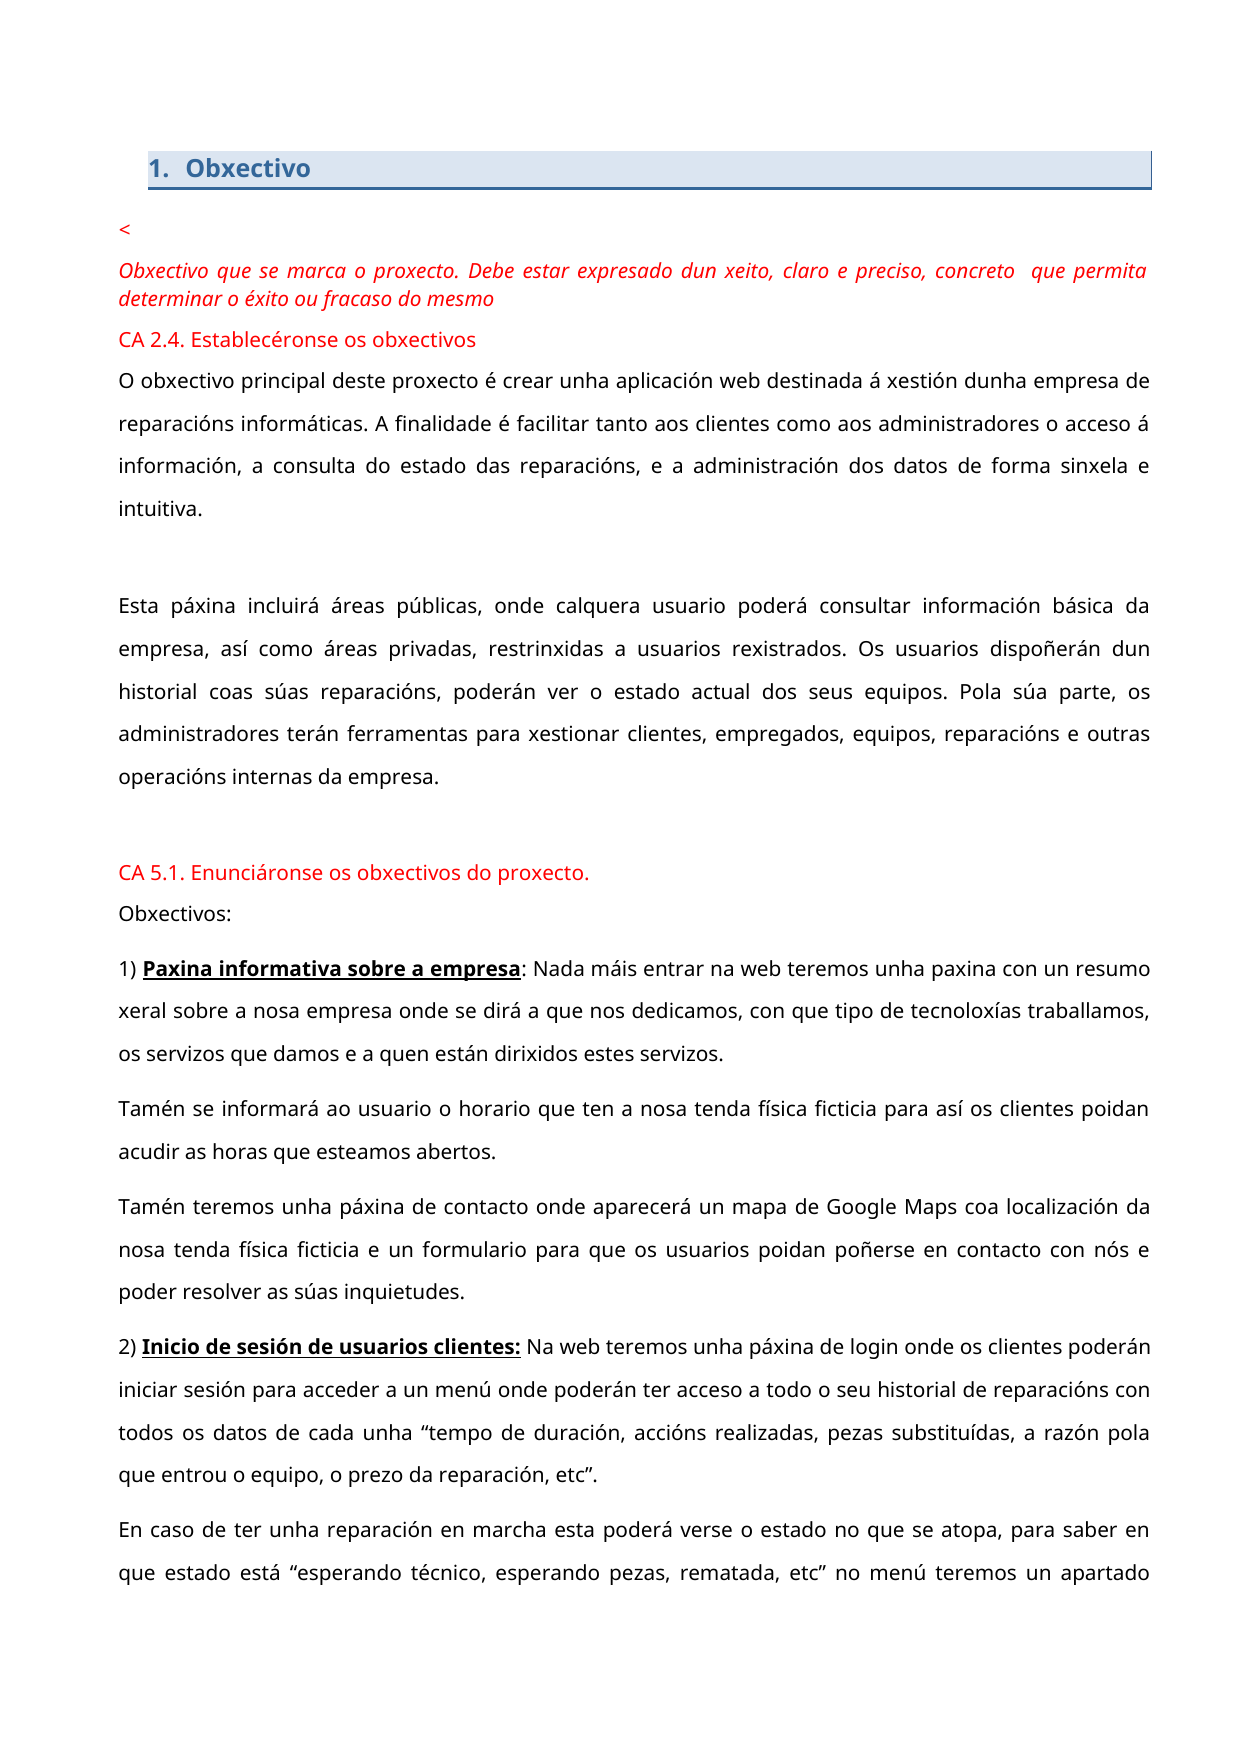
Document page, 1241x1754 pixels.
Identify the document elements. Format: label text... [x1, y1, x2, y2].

list Tamén teremos unha páxina de contacto onde aparecerá un mapa de Google Maps coa localización da nosa tenda física ficticia e un formulario para que os usuarios poidan poñerse en contacto con nós e poder resolver as súas inquietudes. [118, 1192, 1152, 1306]
list 1) Paxina informativa sobre a empresa: Nada máis entrar na web teremos unha paxina con un resumo xeral sobre a nosa empresa onde se dirá a que nos dedicamos, con que tipo de tecnoloxías traballamos, os servizos que damos e a quen están dirixidos estes servizos. [118, 954, 1152, 1068]
list CA 2.4. Establecéronse os obxectivos [118, 325, 1152, 353]
list En caso de ter unha reparación en marcha esta poderá verse o estado no que se atopa, para saber en que estado está “esperando técnico, esperando pezas, rematada, etc” no menú teremos un apartado [118, 1515, 1152, 1586]
list O obxectivo principal deste proxecto é crear unha aplicación web destinada á xestión dunha empresa de reparacións informáticas. A finalidade é facilitar tanto aos clientes como aos administradores o acceso á información, a consulta do estado das reparacións, e a administración dos datos de forma sinxela e intuitiva. [118, 366, 1152, 522]
list < [118, 215, 1152, 243]
list 2) Inicio de sesión de usuarios clientes: Na web teremos unha páxina de login onde os clientes poderán iniciar sesión para acceder a un menú onde poderán ter acceso a todo o seu historial de reparacións con todos os datos de cada unha “tempo de duración, accións realizadas, pezas substituídas, a razón pola que entrou o equipo, o prezo da reparación, etc”. [118, 1332, 1152, 1489]
list Tamén se informará ao usuario o horario que ten a nosa tenda física ficticia para así os clientes poidan acudir as horas que esteamos abertos. [118, 1094, 1152, 1165]
list Obxectivo que se marca o proxecto. Debe estar expresado dun xeito, claro e preciso, concreto que permita determinar o éxito ou fracaso do mesmo [118, 256, 1152, 313]
list Obxectivos: [118, 899, 1152, 927]
list CA 5.1. Enunciáronse os obxectivos do proxecto. [118, 858, 1152, 886]
subtitle Obxectivo [148, 151, 1151, 187]
list Esta páxina incluirá áreas públicas, onde calquera usuario poderá consultar información básica da empresa, así como áreas privadas, restrinxidas a usuarios rexistrados. Os usuarios dispoñerán dun historial coas súas reparacións, poderán ver o estado actual dos seus equipos. Pola súa parte, os administradores terán ferramentas para xestionar clientes, empregados, equipos, reparacións e outras operacións internas da empresa. [118, 549, 1152, 790]
